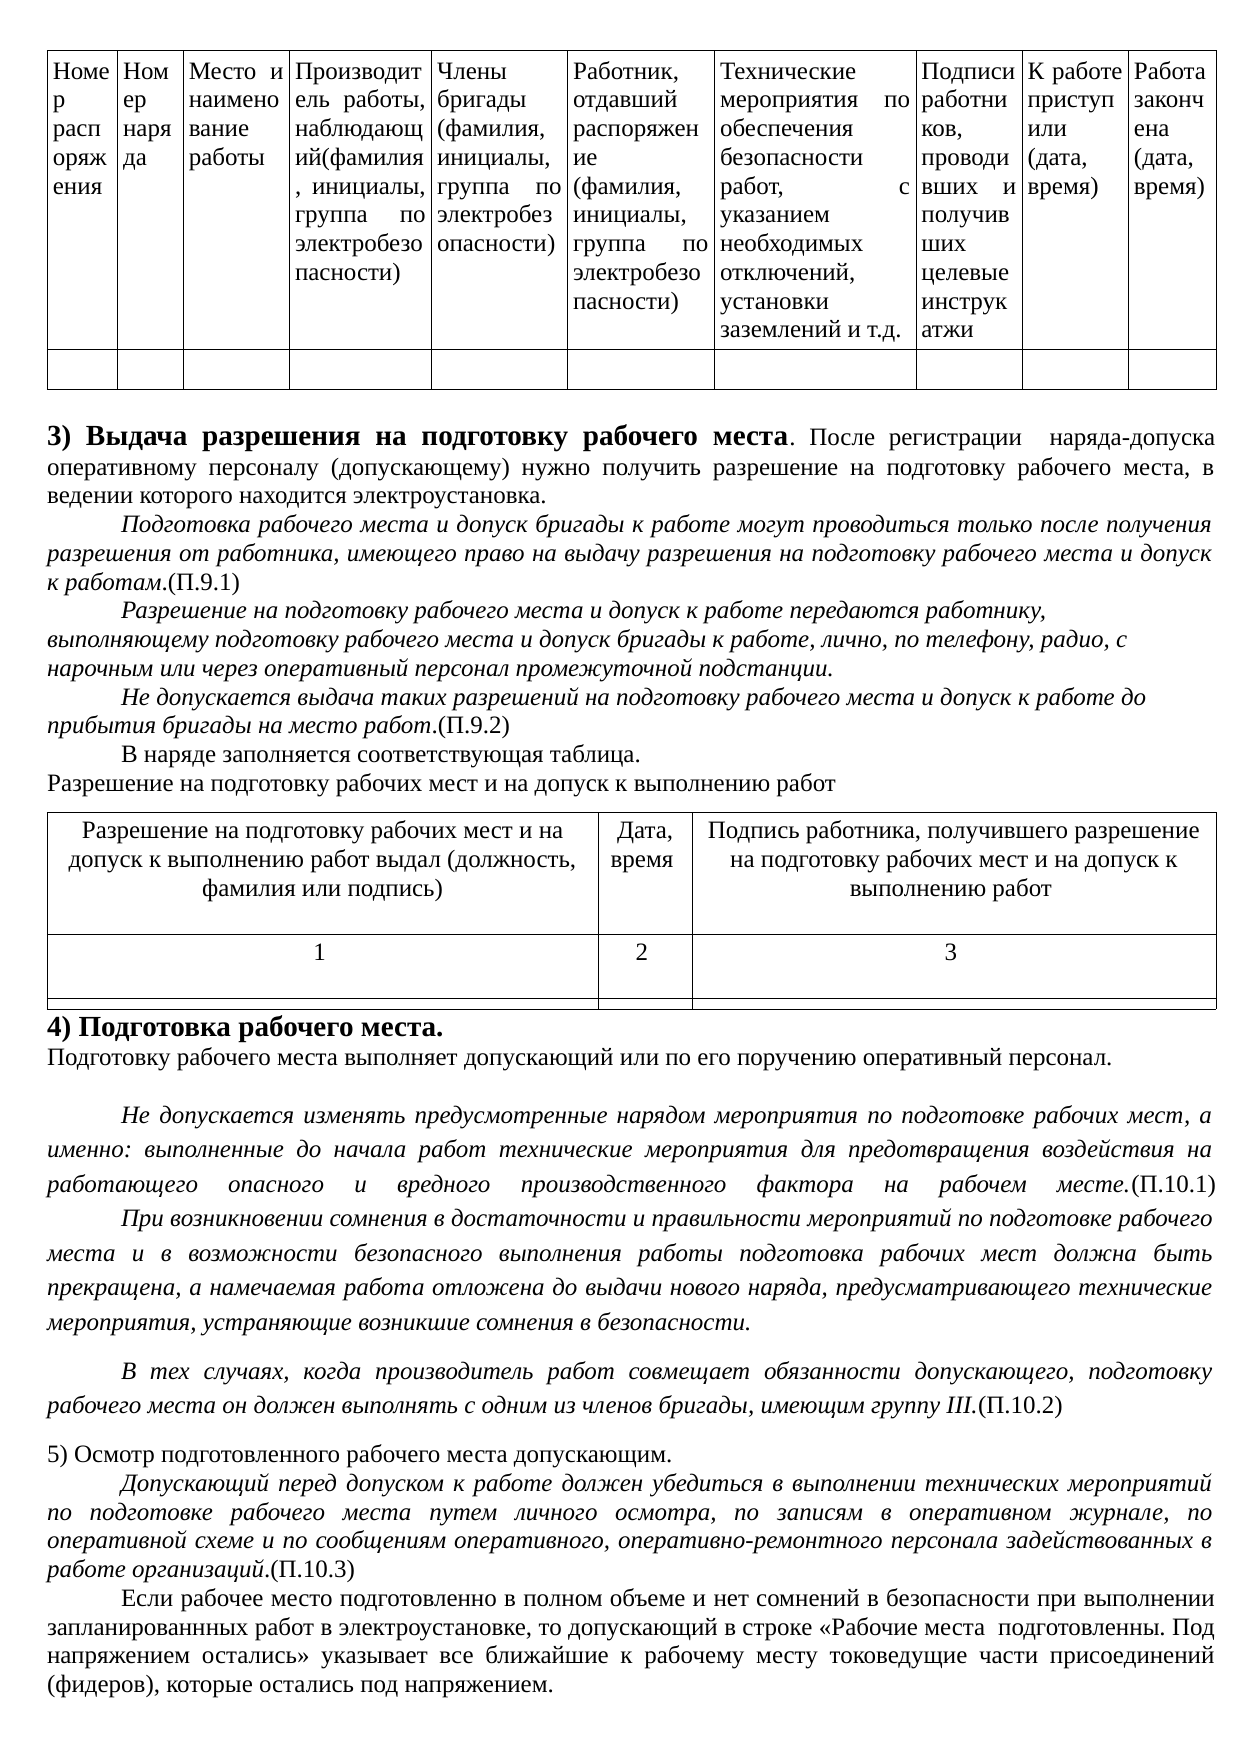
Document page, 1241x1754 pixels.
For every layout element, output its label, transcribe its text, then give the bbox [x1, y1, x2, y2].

table_cell Разрешение на подготовку рабочих мест и на допуск к выполнению работ выдал (должность, фамилия или подпись) [48, 813, 598, 934]
table_header [692, 802, 1216, 812]
table_header Подписи работников, проводивших и получивших целевые инструкатжи [917, 51, 1022, 349]
table_header [598, 802, 692, 812]
table_cell Дата, время [599, 813, 692, 934]
table_header [47, 802, 598, 812]
table_cell [118, 350, 183, 389]
text 4) Подготовка рабочего места. [47, 1010, 1216, 1042]
text 3) Выдача разрешения на подготовку рабочего места. После регистрации наряда-допуска оперативному персоналу (допускающему) нужно получить разрешение на подготовку рабочего места, в ведении которого находится электроустановка. [47, 418, 1216, 509]
table_header Технические мероприятия по обеспечения безопасности работ, с указанием необходимых отключений, установки заземлений и т.д. [715, 51, 916, 349]
text Допускающий перед допуском к работе должен убедиться в выполнении технических мероприятий по подготовке рабочего места путем личного осмотра, по записям в оперативном журнале, по оперативной схеме и по сообщениям оперативного, оперативно-ремонтного персонала задействованных в работе организаций.(П.10.3) [47, 1468, 1216, 1583]
table_cell [1023, 350, 1128, 389]
table_cell [432, 350, 567, 389]
table_cell [1129, 350, 1216, 389]
table_cell [599, 999, 692, 1009]
table_cell 3 [693, 935, 1216, 998]
table_cell [917, 350, 1022, 389]
table_cell [184, 350, 289, 389]
table_cell [290, 350, 431, 389]
table_cell [48, 999, 598, 1009]
text 5) Осмотр подготовленного рабочего места допускающим. [47, 1439, 1216, 1468]
text В тех случаях, когда производитель работ совмещает обязанности допускающего, подготовку рабочего места он должен выполнять с одним из членов бригады, имеющим группу III.(П.10.2) [47, 1356, 1216, 1419]
text Разрешение на подготовку рабочего места и допуск к работе передаются работнику, выполняющему подготовку рабочего места и допуск бригады к работе, лично, по телефону, радио, с нарочным или через оперативный персонал промежуточной подстанции. Не допускается выдача таких разрешений на подготовку рабочего места и допуск к работе до прибытия бригады на место работ.(П.9.2) [47, 596, 1216, 739]
table_header Работа закончена (дата, время) [1129, 51, 1216, 349]
text Подготовка рабочего места и допуск бригады к работе могут проводиться только после получения разрешения от работника, имеющего право на выдачу разрешения на подготовку рабочего места и допуск к работам.(П.9.1) [47, 509, 1216, 596]
table_cell [693, 999, 1216, 1009]
text Не допускается изменять предусмотренные нарядом мероприятия по подготовке рабочих мест, а именно: выполненные до начала работ технические мероприятия для предотвращения воздействия на работающего опасного и вредного производственного фактора на рабочем месте.(П.10.1) При возникновении сомнения в достаточности и правильности мероприятий по подготовке рабочего места и в возможности безопасного выполнения работы подготовка рабочих мест должна быть прекращена, а намечаемая работа отложена до выдачи нового наряда, предусматривающего технические мероприятия, устраняющие возникшие сомнения в безопасности. [47, 1100, 1216, 1336]
text Подготовку рабочего места выполняет допускающий или по его поручению оперативный персонал. [47, 1042, 1216, 1071]
table_header Члены бригады (фамилия, инициалы, группа по электробезопасности) [432, 51, 567, 349]
table_header Работник, отдавший распоряжение (фамилия, инициалы, группа по электробезопасности) [568, 51, 714, 349]
table_cell [568, 350, 714, 389]
table_cell Подпись работника, получившего разрешение на подготовку рабочих мест и на допуск к выполнению работ [693, 813, 1216, 934]
table_cell 1 [48, 935, 598, 998]
table_header Производитель работы, наблюдающий(фамилия, инициалы, группа по электробезопасности) [290, 51, 431, 349]
table_header Место и наименование работы [184, 51, 289, 349]
table_cell [715, 350, 916, 389]
text Если рабочее место подготовленно в полном объеме и нет сомнений в безопасности при выполнении запланированнных работ в электроустановке, то допускающий в строке «Рабочие места подготовленны. Под напряжением остались» указывает все ближайшие к рабочему месту токоведущие части присоединений (фидеров), которые остались под напряжением. [47, 1583, 1216, 1698]
table_cell [48, 350, 117, 389]
table_header Номер наряда [118, 51, 183, 349]
table_header К работе приступили (дата, время) [1023, 51, 1128, 349]
table_header Номер распоряжения [48, 51, 117, 349]
text В наряде заполняется соответствующая таблица. Разрешение на подготовку рабочих мест и на допуск к выполнению работ [47, 739, 1216, 797]
table_cell 2 [599, 935, 692, 998]
